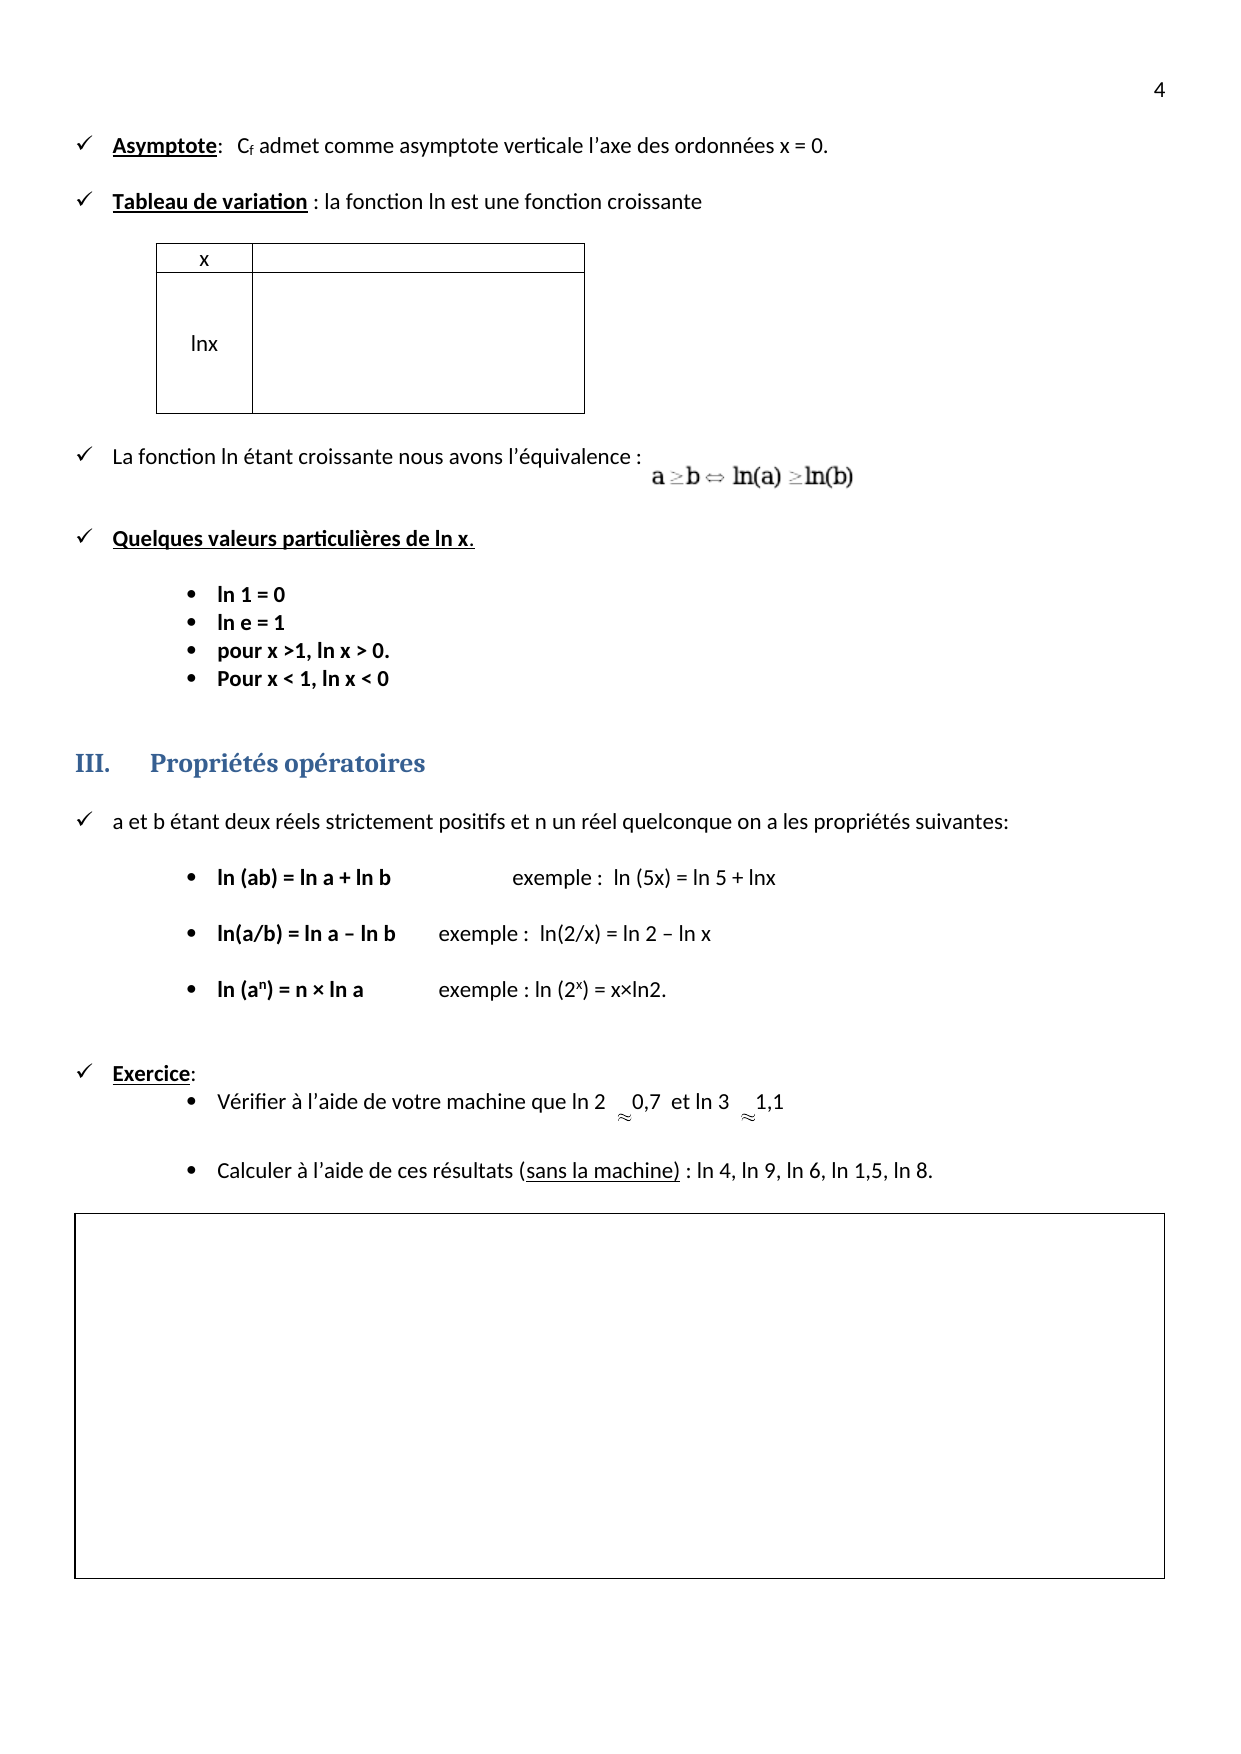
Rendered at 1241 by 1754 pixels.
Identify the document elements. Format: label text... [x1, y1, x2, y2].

list Calculer à l’aide de ces résultats (sans la machine) : ln 4, ln 9, ln 6, ln 1,5, ln 8. [187, 1157, 1165, 1184]
list Pour x < 1, ln x < 0 [187, 664, 1165, 692]
list Quelques valeurs particulières de ln x. [75, 524, 1165, 552]
table_cell [253, 273, 584, 413]
list ln(a/b) = ln a – ln b exemple : ln(2/x) = ln 2 – ln x [187, 919, 1165, 947]
table_header x [157, 244, 252, 272]
subtitle Propriétés opératoires [75, 748, 1165, 779]
list a et b étant deux réels strictement positifs et n un réel quelconque on a les propriétés suivantes: [75, 807, 1165, 835]
list ln e = 1 [187, 608, 1165, 636]
list ln 1 = 0 [187, 580, 1165, 608]
table_header [253, 244, 584, 272]
list La fonction ln étant croissante nous avons l’équivalence : [75, 442, 1165, 496]
list Tableau de variation : la fonction ln est une fonction croissante [75, 187, 1165, 215]
list Asymptote: Cf admet comme asymptote verticale l’axe des ordonnées x = 0. [75, 131, 1165, 159]
table_cell lnx [157, 273, 252, 413]
list ln (ab) = ln a + ln b exemple : ln (5x) = ln 5 + lnx [187, 863, 1165, 891]
list Vérifier à l’aide de votre machine que ln 2 0,7 et ln 3 1,1 [187, 1087, 1165, 1128]
list ln (an) = n × ln a exemple : ln (2x) = x×ln2. [187, 975, 1165, 1003]
table_header [76, 1214, 1164, 1578]
list Exercice: [75, 1059, 1165, 1087]
list pour x >1, ln x > 0. [187, 636, 1165, 664]
